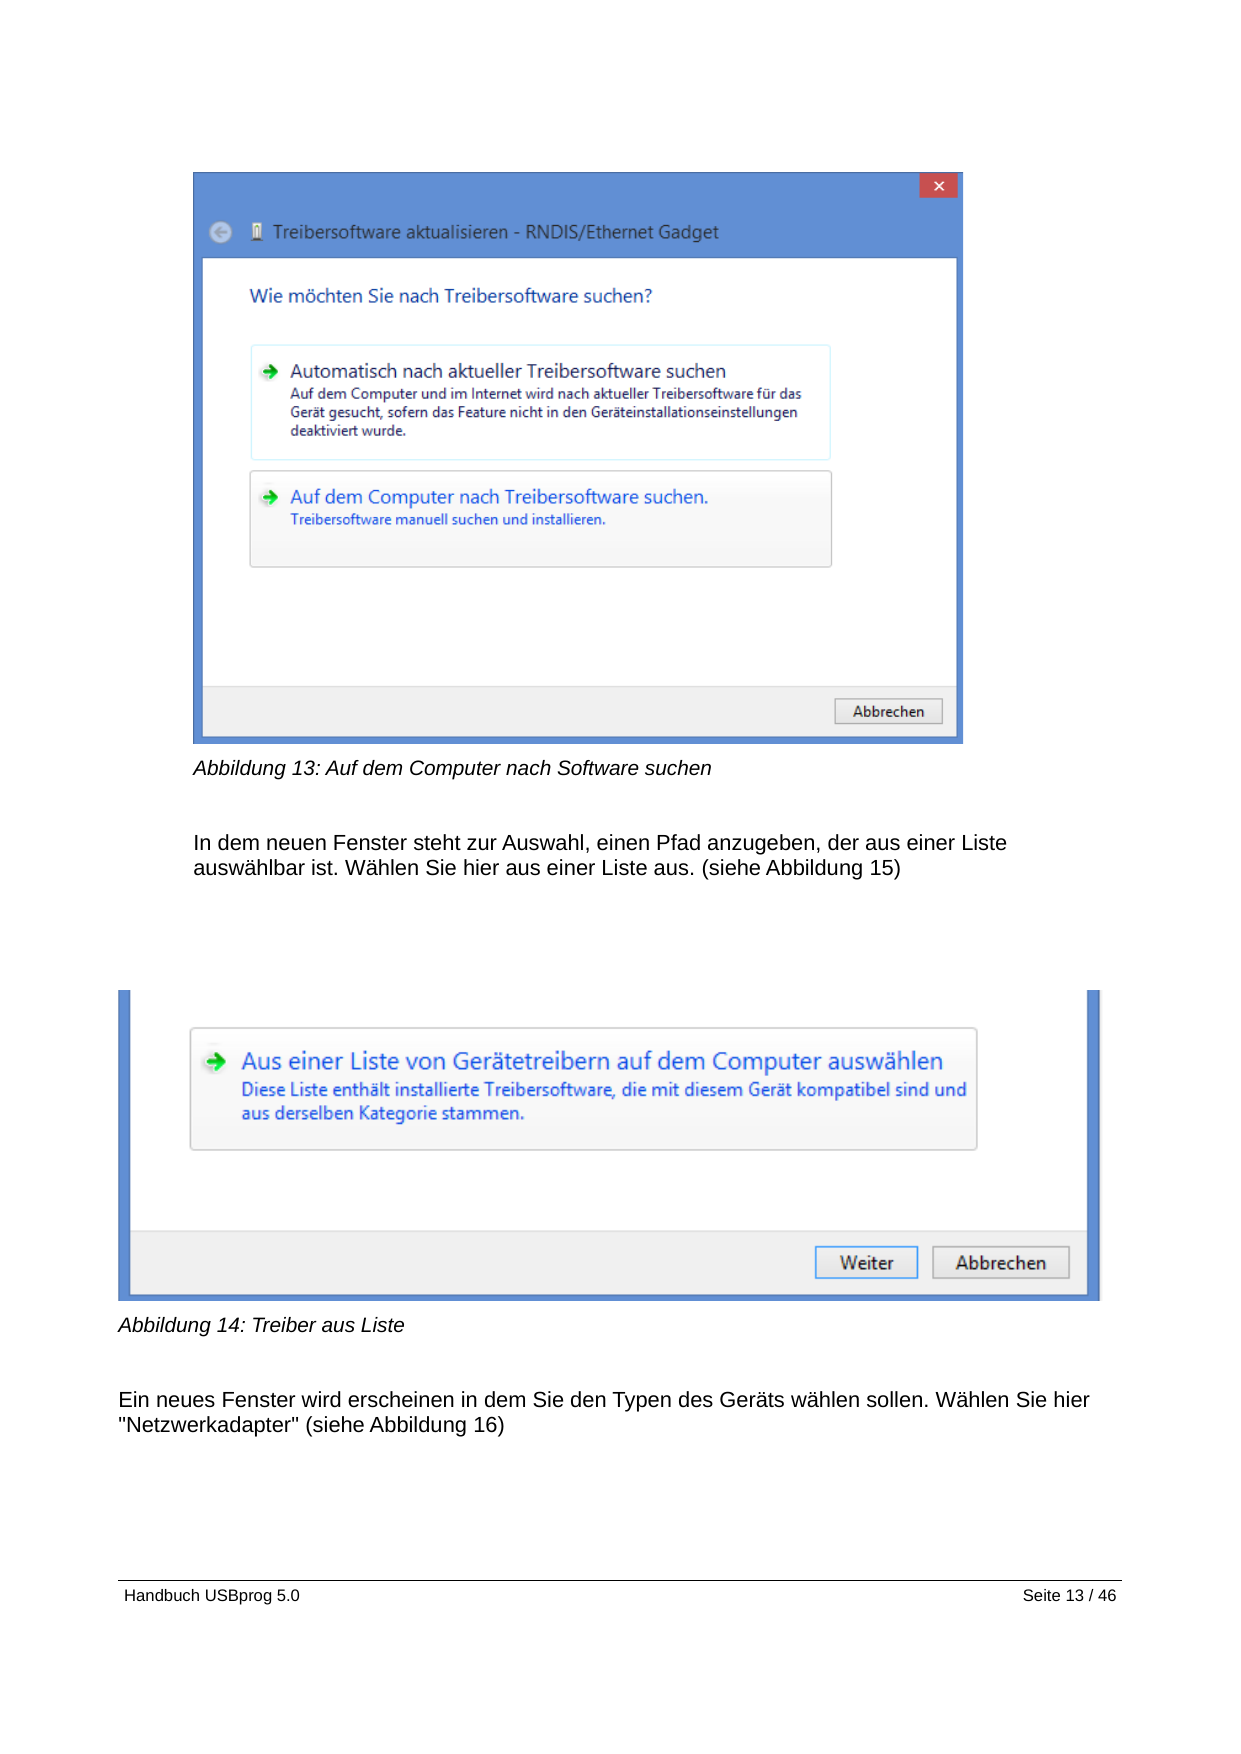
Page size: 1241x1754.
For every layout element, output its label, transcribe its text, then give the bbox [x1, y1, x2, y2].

picture [118, 990, 1103, 1301]
picture [193, 172, 964, 744]
list In dem neuen Fenster steht zur Auswahl, einen Pfad anzugeben, der aus einer Liste auswählbar ist. Wählen Sie hier aus einer Liste aus. (siehe Abbildung 15) [156, 830, 1122, 880]
text Abbildung 14: Treiber aus Liste [118, 1301, 1102, 1337]
text Ein neues Fenster wird erscheinen in dem Sie den Typen des Geräts wählen sollen. Wählen Sie hier "Netzwerkadapter" (siehe Abbildung 16) [118, 1387, 1122, 1438]
list Abbildung 13: Auf dem Computer nach Software suchen [193, 744, 963, 779]
